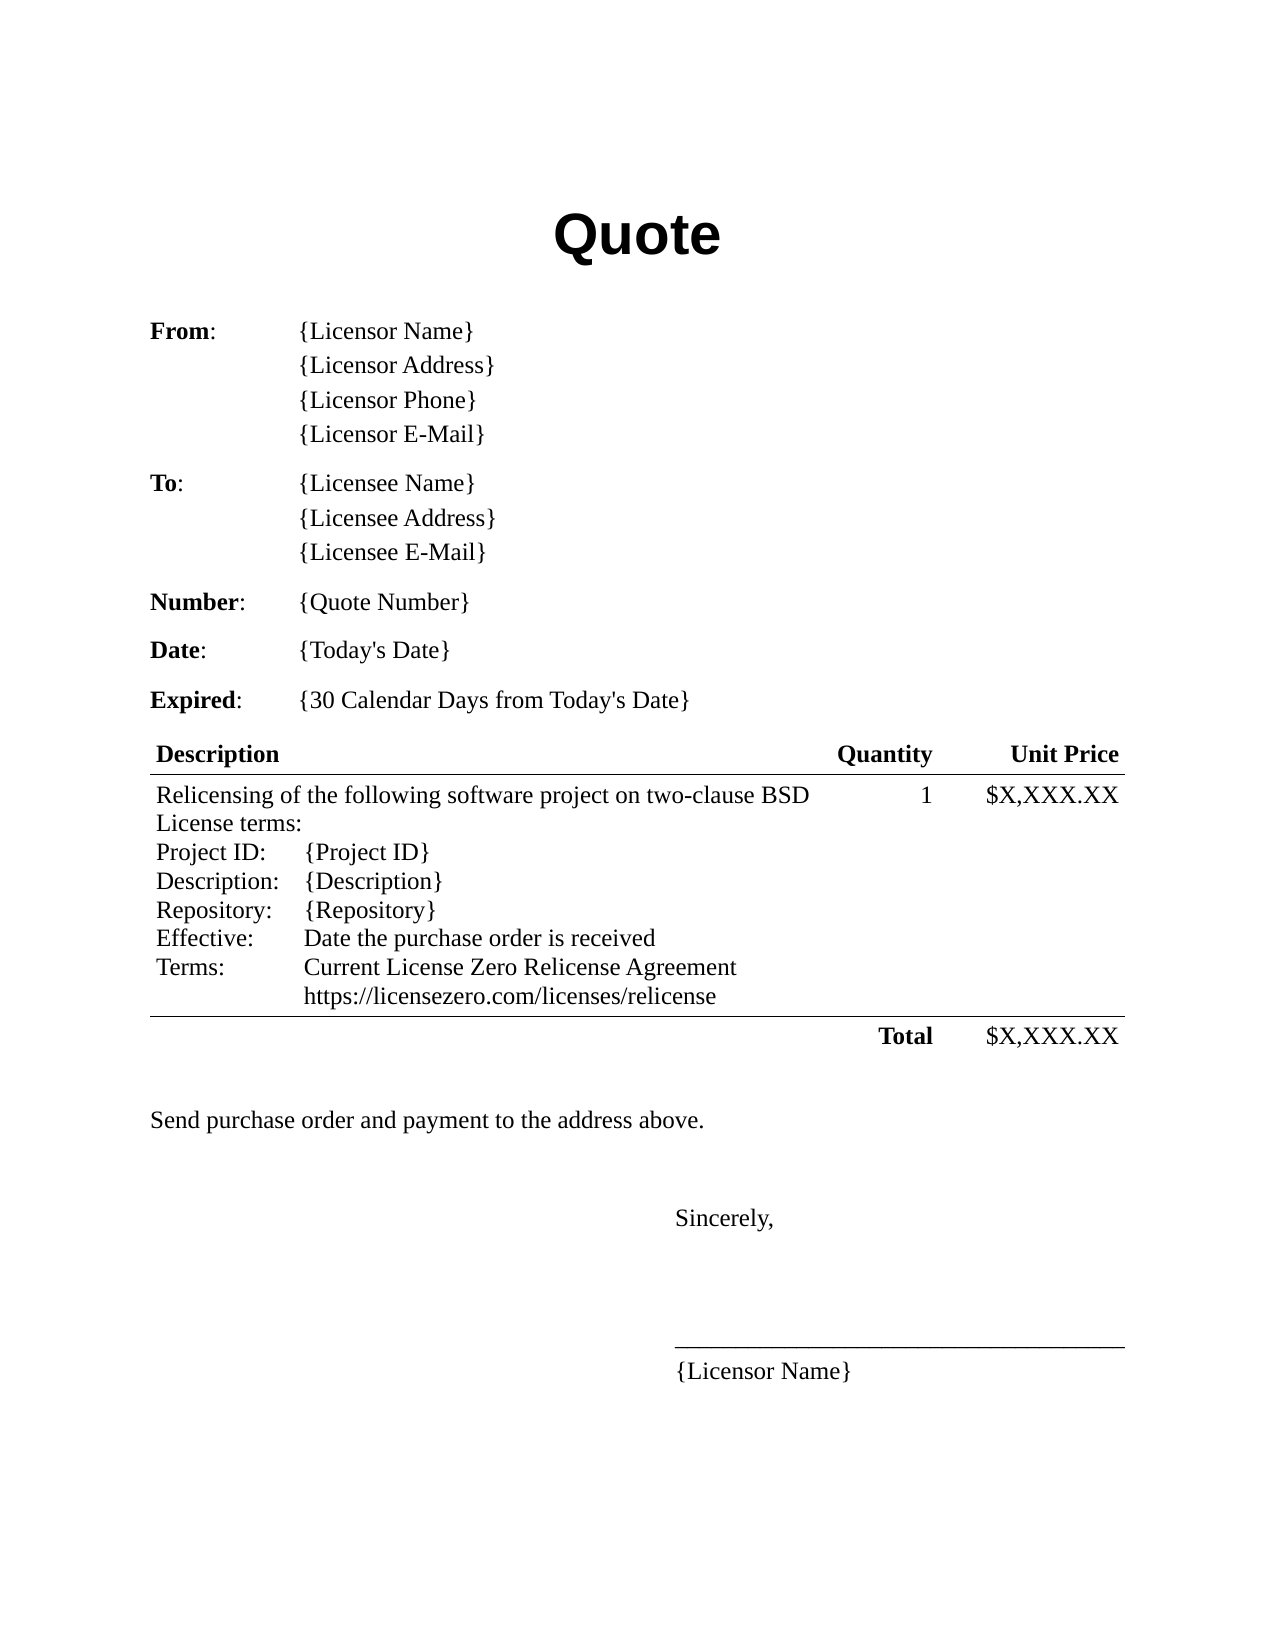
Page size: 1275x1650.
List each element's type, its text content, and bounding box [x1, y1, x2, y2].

table_cell 1 [825, 775, 938, 1016]
text Send purchase order and payment to the address above. [150, 1105, 1125, 1134]
table_header Quantity [825, 734, 938, 774]
table_cell $X,XXX.XX [938, 775, 1125, 1016]
table_header Unit Price [938, 734, 1125, 774]
table_cell Total [150, 1017, 938, 1056]
text Number: {Quote Number} [150, 587, 1125, 615]
table_cell Relicensing of the following software project on two-clause BSD License terms: Project ID: {Project ID} Description: {Description} Repository: {Repository} Effective: Date the purchase order is received Terms: Current License Zero Relicense Agreement https://licensezero.com/licenses/relicense [150, 775, 825, 1016]
text Expired: {30 Calendar Days from Today's Date} [150, 685, 1125, 713]
table_cell $X,XXX.XX [938, 1017, 1125, 1056]
text {Licensor Name} [675, 1348, 1125, 1385]
text From: {Licensor Name} {Licensor Address} {Licensor Phone} {Licensor E-Mail} [150, 316, 1125, 448]
text To: {Licensee Name} {Licensee Address} {Licensee E-Mail} [150, 468, 1125, 566]
text {Licensor Name} [675, 1253, 1125, 1347]
title Quote [150, 199, 1125, 267]
table_header Description [150, 734, 825, 774]
text Sincerely, [675, 1203, 1125, 1232]
text Date: {Today's Date} [150, 636, 1125, 664]
